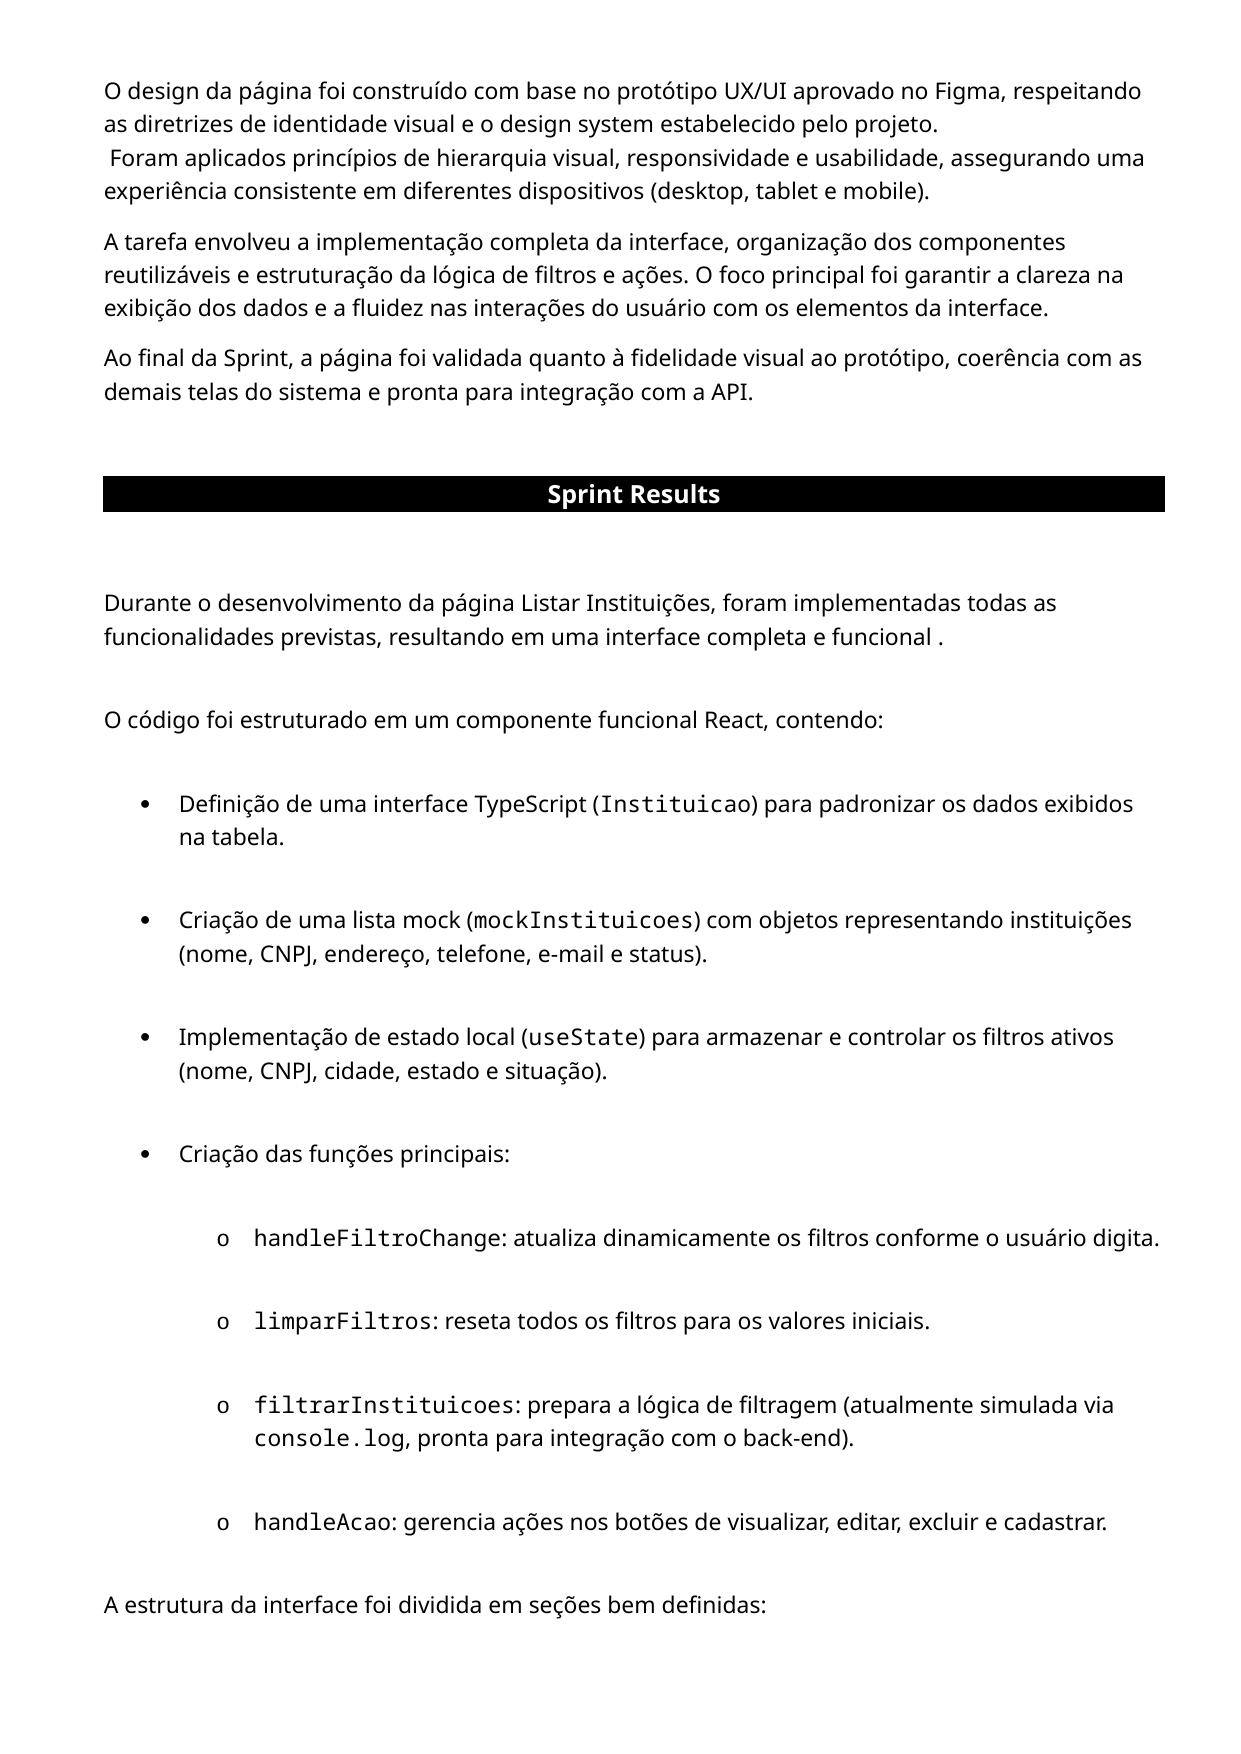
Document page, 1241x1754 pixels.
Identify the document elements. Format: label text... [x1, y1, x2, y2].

list handleAcao: gerencia ações nos botões de visualizar, editar, excluir e cadastrar. [216, 1506, 1165, 1537]
list Definição de uma interface TypeScript (Instituicao) para padronizar os dados exibidos na tabela. [141, 788, 1165, 852]
text O design da página foi construído com base no protótipo UX/UI aprovado no Figma, respeitando as diretrizes de identidade visual e o design system estabelecido pelo projeto. Foram aplicados princípios de hierarquia visual, responsividade e usabilidade, assegurando uma experiência consistente em diferentes dispositivos (desktop, tablet e mobile). [103, 75, 1165, 207]
text Ao final da Sprint, a página foi validada quanto à fidelidade visual ao protótipo, coerência com as demais telas do sistema e pronta para integração com a API. [103, 342, 1165, 407]
text Durante o desenvolvimento da página Listar Instituições, foram implementadas todas as funcionalidades previstas, resultando em uma interface completa e funcional . [103, 587, 1165, 652]
text A estrutura da interface foi dividida em seções bem definidas: [103, 1589, 1165, 1621]
list Criação das funções principais: [141, 1138, 1165, 1169]
list limparFiltros: reseta todos os filtros para os valores iniciais. [216, 1305, 1165, 1337]
list filtrarInstituicoes: prepara a lógica de filtragem (atualmente simulada via console.log, pronta para integração com o back-end). [216, 1389, 1165, 1453]
text O código foi estruturado em um componente funcional React, contendo: [103, 704, 1165, 735]
table_header Sprint Results [104, 477, 1164, 511]
text A tarefa envolveu a implementação completa da interface, organização dos componentes reutilizáveis e estruturação da lógica de filtros e ações. O foco principal foi garantir a clareza na exibição dos dados e a fluidez nas interações do usuário com os elementos da interface. [103, 225, 1165, 323]
list handleFiltroChange: atualiza dinamicamente os filtros conforme o usuário digita. [216, 1222, 1165, 1253]
list Implementação de estado local (useState) para armazenar e controlar os filtros ativos (nome, CNPJ, cidade, estado e situação). [141, 1021, 1165, 1086]
list Criação de uma lista mock (mockInstituicoes) com objetos representando instituições (nome, CNPJ, endereço, telefone, e-mail e status). [141, 904, 1165, 969]
